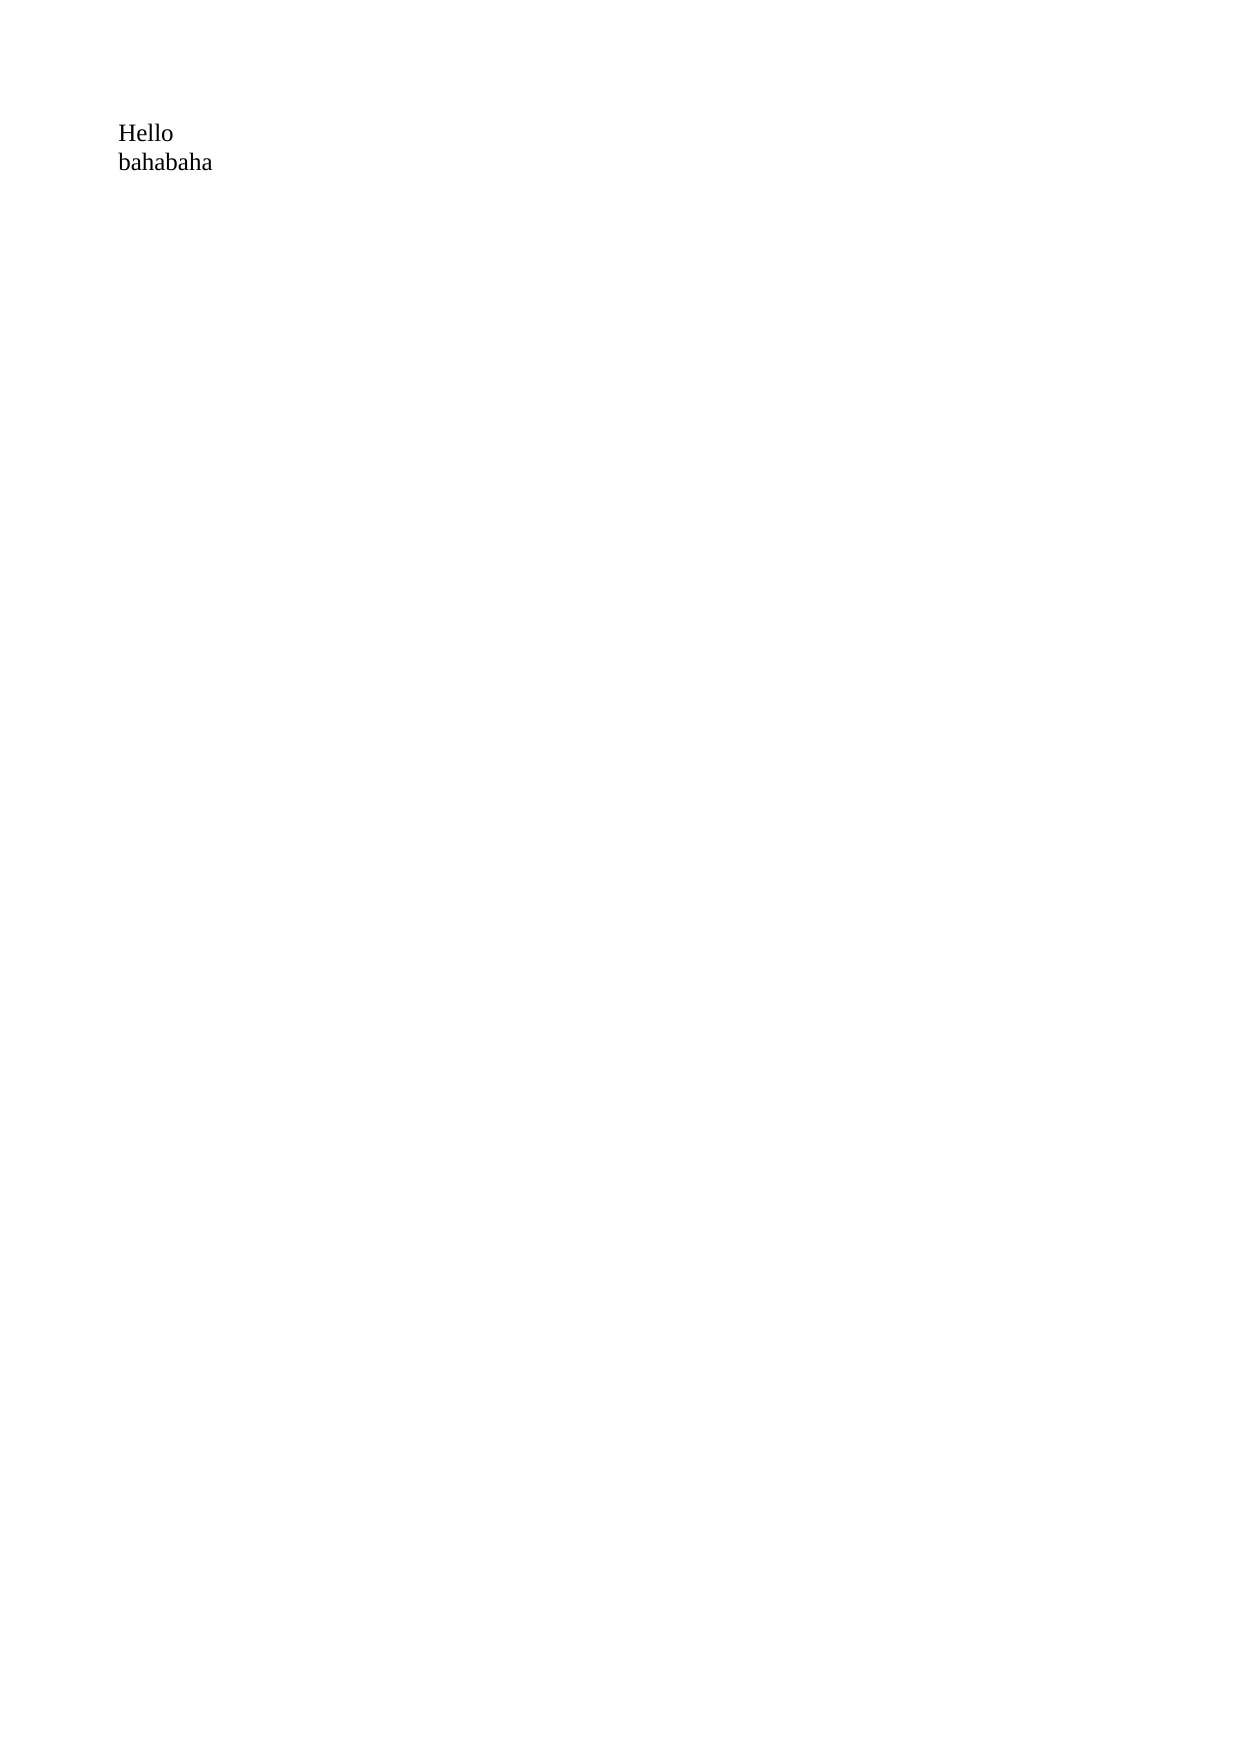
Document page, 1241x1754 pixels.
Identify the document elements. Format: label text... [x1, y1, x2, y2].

text bahabaha [118, 147, 1122, 176]
text Hello [118, 118, 1122, 147]
